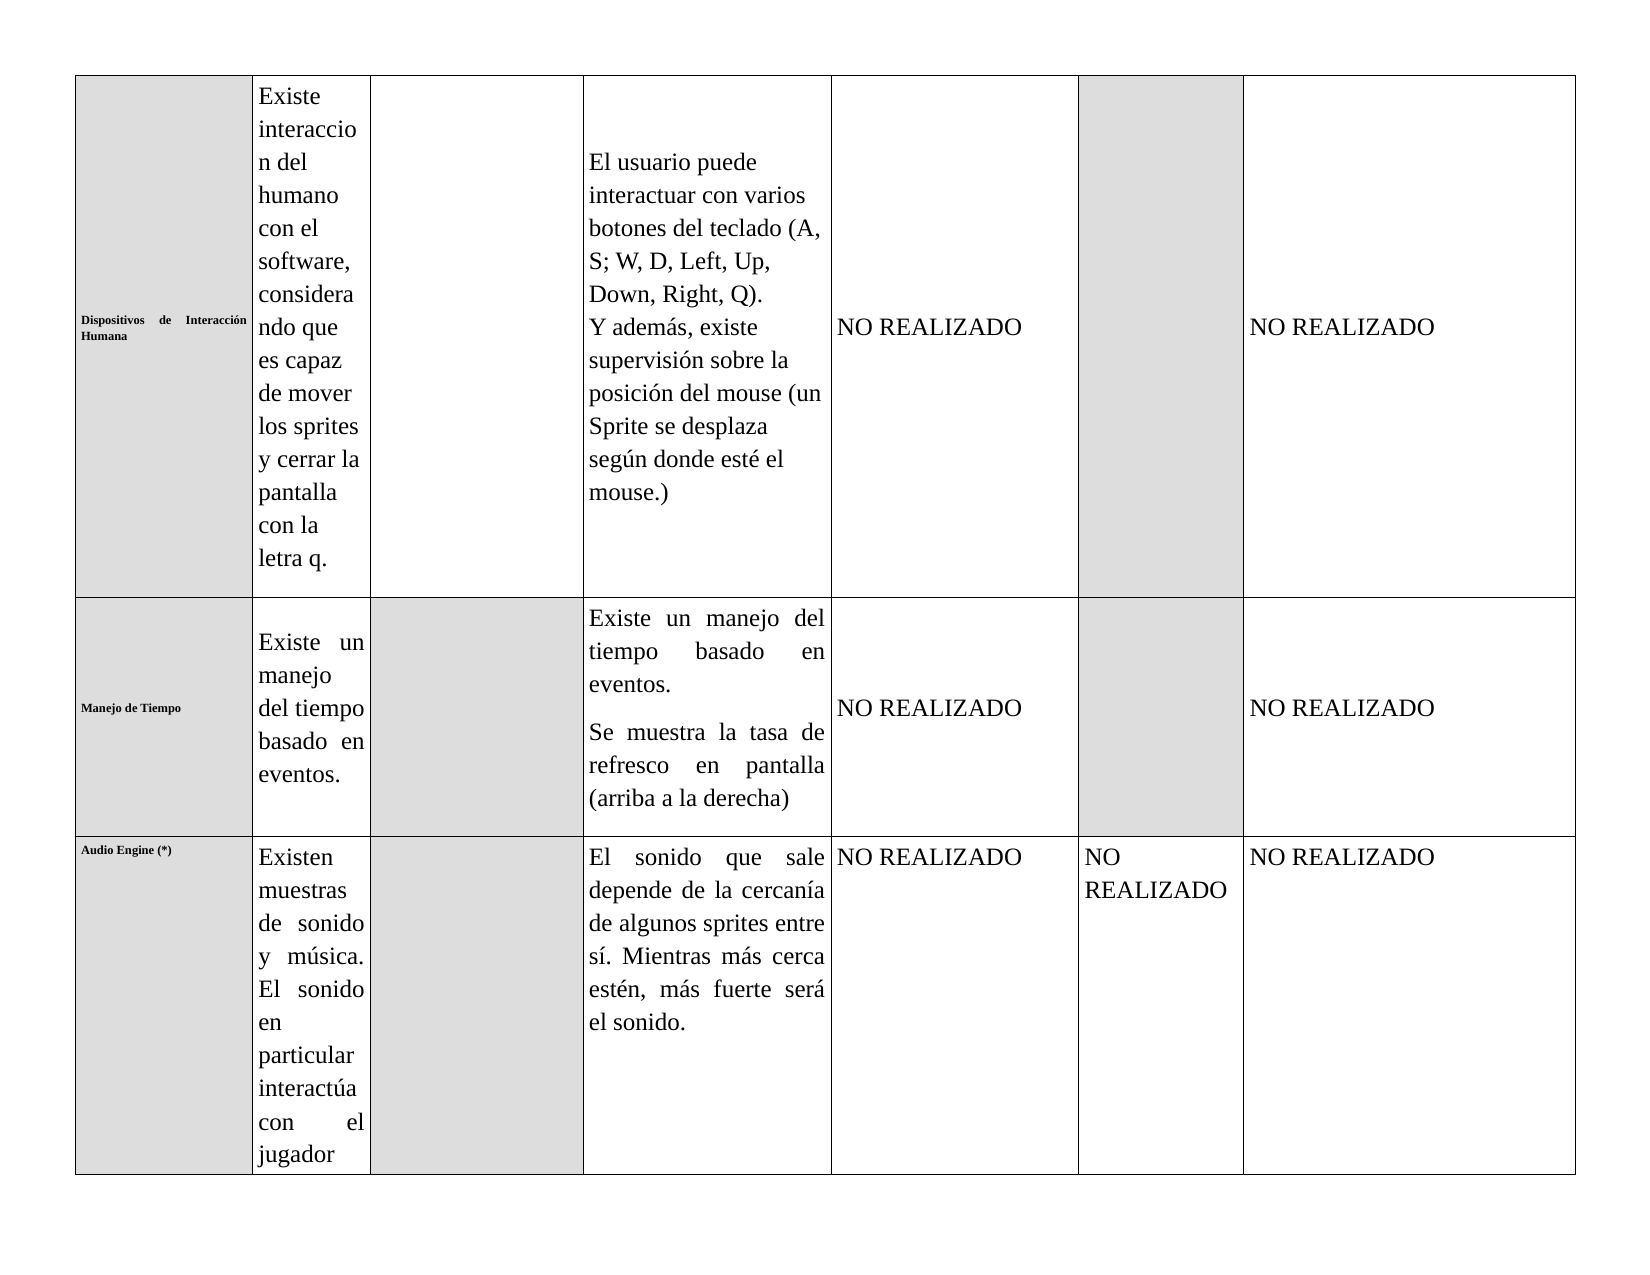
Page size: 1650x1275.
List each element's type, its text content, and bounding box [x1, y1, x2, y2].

table_cell NO REALIZADO [1244, 598, 1575, 836]
table_cell [1079, 76, 1243, 597]
table_cell NO REALIZADO [1079, 837, 1243, 1174]
table_cell NO REALIZADO [832, 837, 1078, 1174]
table_cell [371, 598, 583, 836]
table_cell Manejo de Tiempo [76, 598, 252, 836]
table_cell [371, 76, 583, 597]
table_cell NO REALIZADO [1244, 76, 1575, 597]
table_cell Existe un manejo del tiempo basado en eventos. [253, 598, 370, 836]
table_cell [1079, 598, 1243, 836]
table_cell El usuario puede interactuar con varios botones del teclado (A, S; W, D, Left, Up, Down, Right, Q). Y además, existe supervisión sobre la posición del mouse (un Sprite se desplaza según donde esté el mouse.) [584, 76, 831, 597]
table_cell NO REALIZADO [1244, 837, 1575, 1174]
table_cell Existe interaccion del humano con el software, considerando que es capaz de mover los sprites y cerrar la pantalla con la letra q. [253, 76, 370, 597]
table_cell Audio Engine (*) [76, 837, 252, 1174]
table_cell Existe un manejo del tiempo basado en eventos. Se muestra la tasa de refresco en pantalla (arriba a la derecha) [584, 598, 831, 836]
table_cell NO REALIZADO [832, 76, 1078, 597]
table_cell [371, 837, 583, 1174]
table_cell Dispositivos de Interacción Humana [76, 76, 252, 597]
table_cell NO REALIZADO [832, 598, 1078, 836]
table_cell El sonido que sale depende de la cercanía de algunos sprites entre sí. Mientras más cerca estén, más fuerte será el sonido. [584, 837, 831, 1174]
table_cell Existen muestras de sonido y música. El sonido en particular interactúa con el jugador [253, 837, 370, 1174]
